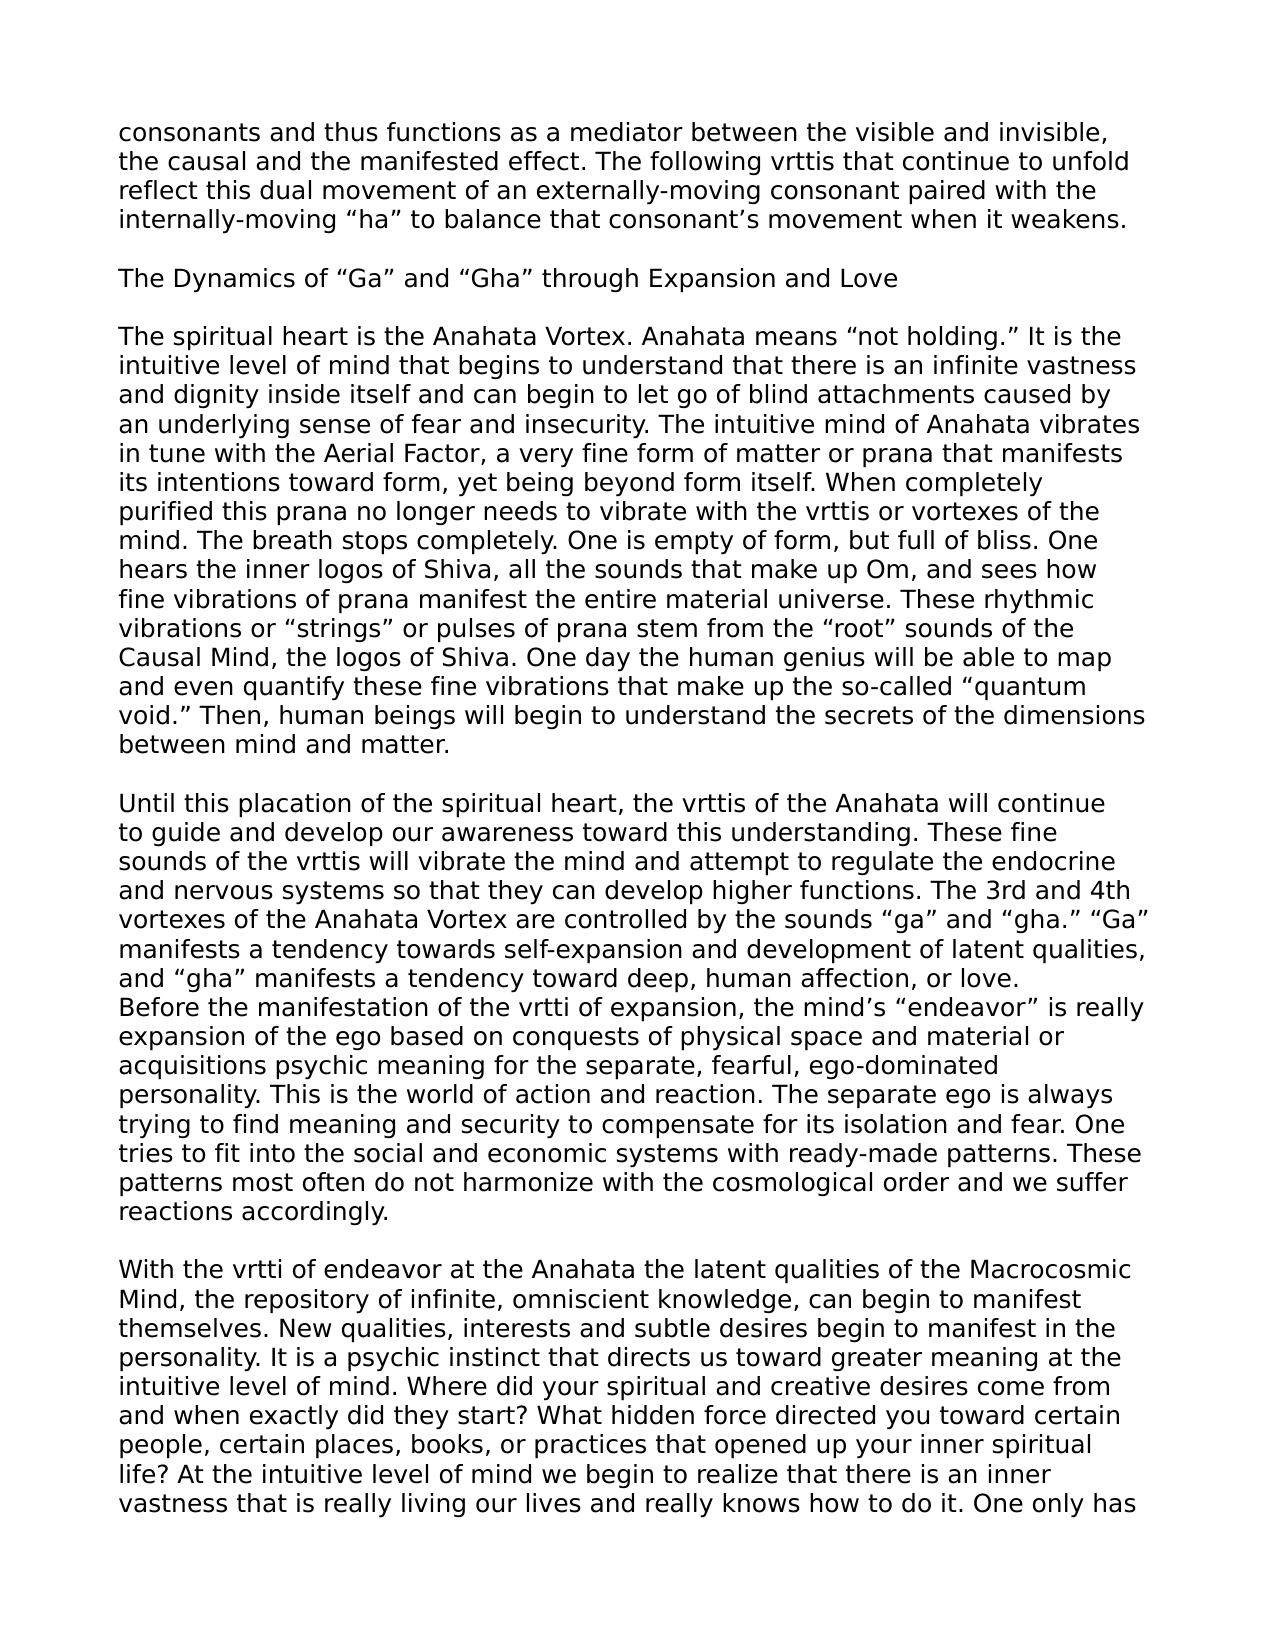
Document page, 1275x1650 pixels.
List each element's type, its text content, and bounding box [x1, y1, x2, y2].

text void.” Then, human beings will begin to understand the secrets of the dimensions [118, 701, 1157, 731]
text the causal and the manifested effect. The following vrttis that continue to unfold [118, 147, 1157, 176]
text vastness that is really living our lives and really knows how to do it. One only has [118, 1489, 1157, 1518]
text manifests a tendency towards self-expansion and development of latent qualities, [118, 935, 1157, 964]
text personality. It is a psychic instinct that directs us toward greater meaning at the [118, 1343, 1157, 1372]
text trying to find meaning and security to compensate for its isolation and fear. One [118, 1110, 1157, 1139]
text life? At the intuitive level of mind we begin to realize that there is an inner [118, 1460, 1157, 1489]
text intuitive level of mind that begins to understand that there is an infinite vastness [118, 351, 1157, 381]
text its intentions toward form, yet being beyond form itself. When completely [118, 468, 1157, 497]
text acquisitions psychic meaning for the separate, fearful, ego-dominated [118, 1051, 1157, 1081]
text Before the manifestation of the vrtti of expansion, the mind’s “endeavor” is really [118, 993, 1157, 1022]
text tries to fit into the social and economic systems with ready-made patterns. These [118, 1139, 1157, 1168]
text an underlying sense of fear and insecurity. The intuitive mind of Anahata vibrates [118, 410, 1157, 439]
text between mind and matter. [118, 731, 1157, 760]
text sounds of the vrttis will vibrate the mind and attempt to regulate the endocrine [118, 847, 1157, 876]
text personality. This is the world of action and reaction. The separate ego is always [118, 1081, 1157, 1110]
text and dignity inside itself and can begin to let go of blind attachments caused by [118, 381, 1157, 410]
text Mind, the repository of infinite, omniscient knowledge, can begin to manifest [118, 1285, 1157, 1314]
text in tune with the Aerial Factor, a very fine form of matter or prana that manifests [118, 439, 1157, 468]
text purified this prana no longer needs to vibrate with the vrttis or vortexes of the [118, 497, 1157, 526]
text reactions accordingly. [118, 1197, 1157, 1226]
text vibrations or “strings” or pulses of prana stem from the “root” sounds of the [118, 614, 1157, 643]
text and “gha” manifests a tendency toward deep, human affection, or love. [118, 964, 1157, 993]
text themselves. New qualities, interests and subtle desires begin to manifest in the [118, 1314, 1157, 1343]
text The spiritual heart is the Anahata Vortex. Anahata means “not holding.” It is the [118, 322, 1157, 351]
text to guide and develop our awareness toward this understanding. These fine [118, 818, 1157, 847]
text reflect this dual movement of an externally-moving consonant paired with the [118, 176, 1157, 206]
text patterns most often do not harmonize with the cosmological order and we suffer [118, 1168, 1157, 1197]
text expansion of the ego based on conquests of physical space and material or [118, 1022, 1157, 1051]
text With the vrtti of endeavor at the Anahata the latent qualities of the Macrocosmic [118, 1256, 1157, 1285]
text and even quantify these fine vibrations that make up the so-called “quantum [118, 672, 1157, 701]
text Until this placation of the spiritual heart, the vrttis of the Anahata will continue [118, 789, 1157, 818]
text consonants and thus functions as a mediator between the visible and invisible, [118, 118, 1157, 147]
text internally-moving “ha” to balance that consonant’s movement when it weakens. [118, 206, 1157, 235]
text The Dynamics of “Ga” and “Gha” through Expansion and Love [118, 264, 1157, 293]
text intuitive level of mind. Where did your spiritual and creative desires come from [118, 1372, 1157, 1401]
text Causal Mind, the logos of Shiva. One day the human genius will be able to map [118, 643, 1157, 672]
text fine vibrations of prana manifest the entire material universe. These rhythmic [118, 585, 1157, 614]
text and when exactly did they start? What hidden force directed you toward certain [118, 1401, 1157, 1431]
text mind. The breath stops completely. One is empty of form, but full of bliss. One [118, 526, 1157, 556]
text people, certain places, books, or practices that opened up your inner spiritual [118, 1431, 1157, 1460]
text and nervous systems so that they can develop higher functions. The 3rd and 4th [118, 876, 1157, 906]
text vortexes of the Anahata Vortex are controlled by the sounds “ga” and “gha.” “Ga” [118, 906, 1157, 935]
text hears the inner logos of Shiva, all the sounds that make up Om, and sees how [118, 556, 1157, 585]
